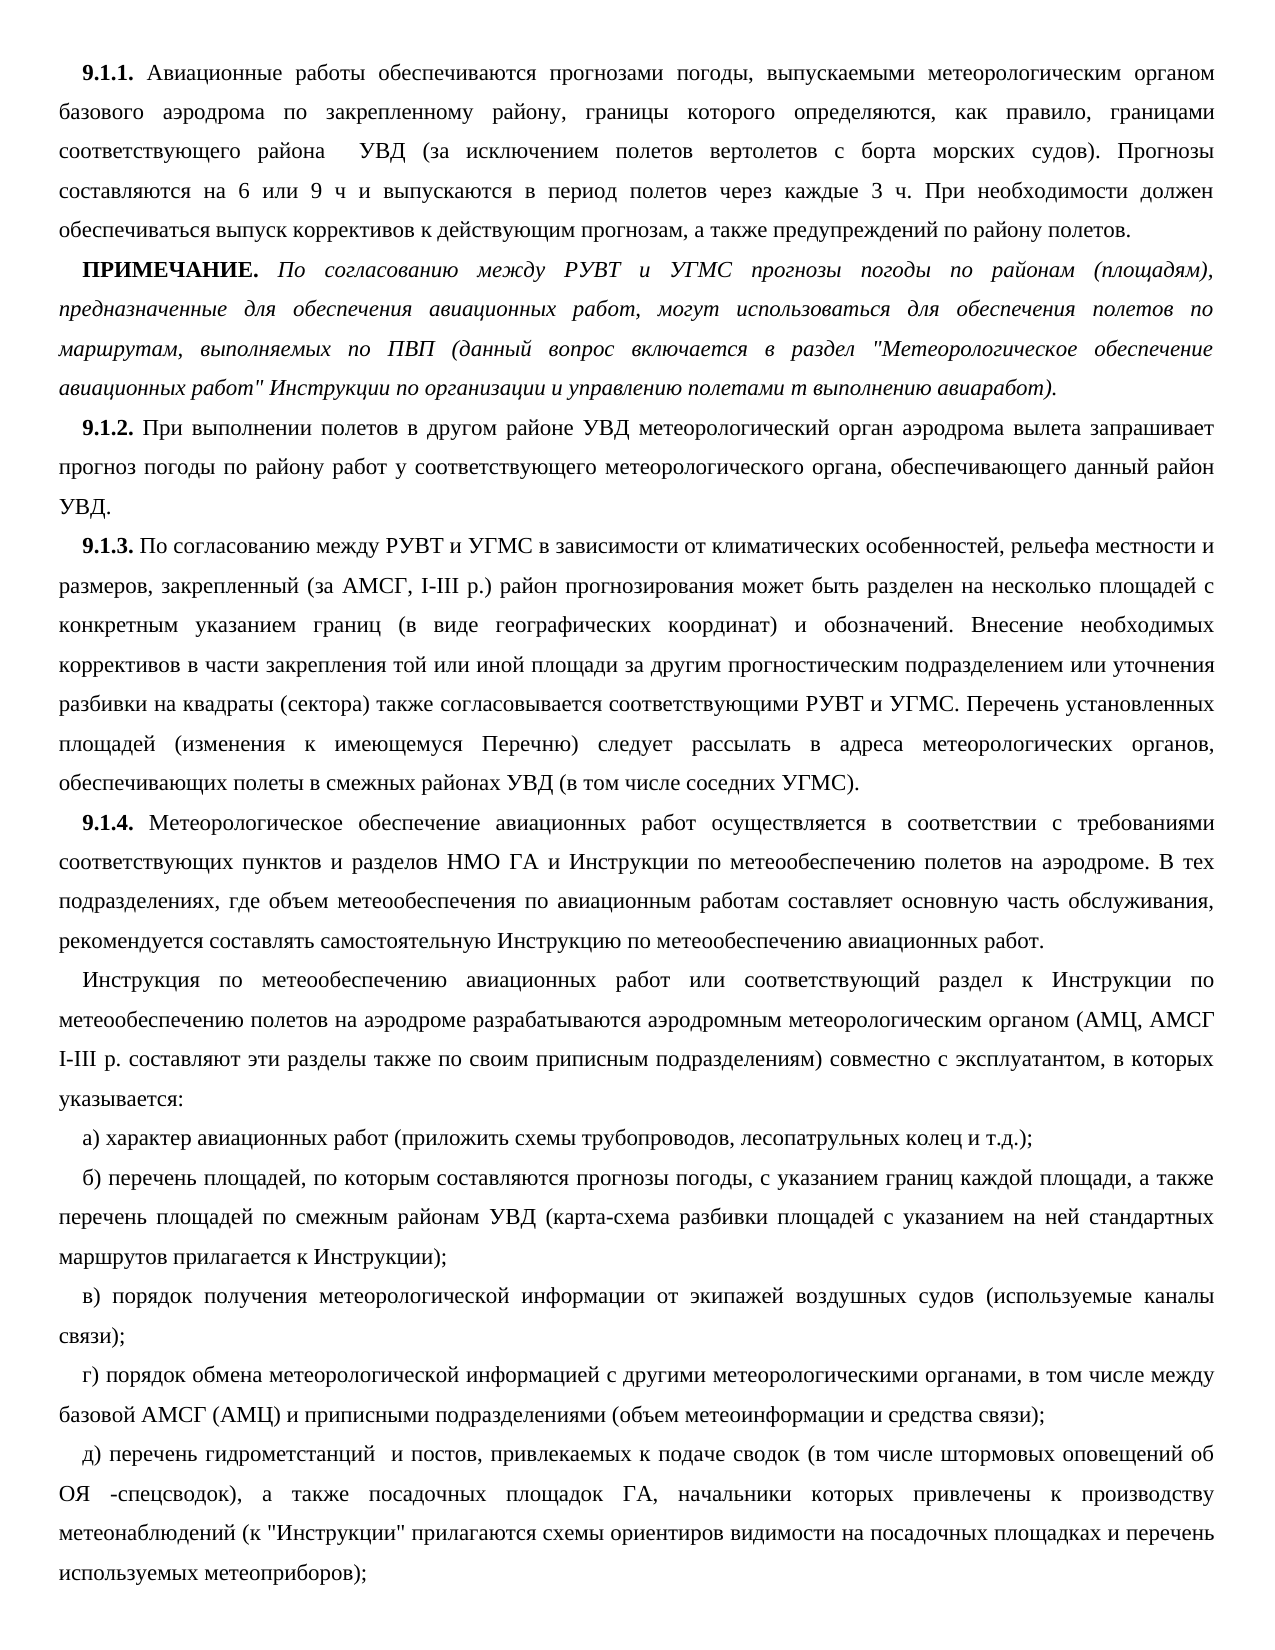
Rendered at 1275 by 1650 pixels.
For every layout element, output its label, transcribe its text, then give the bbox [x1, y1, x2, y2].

text 9.1.4. Метеорологическое обеспечение авиационных работ осуществляется в соответствии с требованиями соответствующих пунктов и разделов НМО ГА и Инструкции по метеообеспечению полетов на аэродроме. В тех подразделениях, где объем метеообеспечения по авиационным работам составляет основную часть обслуживания, рекомендуется составлять самостоятельную Инструкцию по метеообеспечению авиационных работ. [58, 809, 1216, 953]
text ПРИМЕЧАНИЕ. По согласованию между РУВТ и УГМС прогнозы погоды по районам (площадям), предназначенные для обеспечения авиационных работ, могут использоваться для обеспечения полетов по маршрутам, выполняемых по ПВП (данный вопрос включается в раздел "Метеорологическое обеспечение авиационных работ" Инструкции по организации и управлению полетами т выполнению авиаработ). [58, 256, 1216, 401]
text г) порядок обмена метеорологической информацией с другими метеорологическими органами, в том числе между базовой АМСГ (АМЦ) и приписными подразделениями (объем метеоинформации и средства связи); [58, 1361, 1216, 1427]
text 9.1.1. Авиационные работы обеспечиваются прогнозами погоды, выпускаемыми метеорологическим органом базового аэродрома по закрепленному району, границы которого определяются, как правило, границами соответствующего района УВД (за исключением полетов вертолетов с борта морских судов). Прогнозы составляются на 6 или 9 ч и выпускаются в период полетов через каждые 3 ч. При необходимости должен обеспечиваться выпуск коррективов к действующим прогнозам, а также предупреждений по району полетов. [58, 58, 1216, 243]
text Инструкция по метеообеспечению авиационных работ или соответствующий раздел к Инструкции по метеообеспечению полетов на аэродроме разрабатываются аэродромным метеорологическим органом (АМЦ, АМСГ I-III р. составляют эти разделы также по своим приписным подразделениям) совместно с эксплуатантом, в которых указывается: [58, 967, 1216, 1111]
text б) перечень площадей, по которым составляются прогнозы погоды, с указанием границ каждой площади, а также перечень площадей по смежным районам УВД (карта-схема разбивки площадей с указанием на ней стандартных маршрутов прилагается к Инструкции); [58, 1164, 1216, 1269]
text д) перечень гидрометстанций и постов, привлекаемых к подаче сводок (в том числе штормовых оповещений об ОЯ -спецсводок), а также посадочных площадок ГА, начальники которых привлечены к производству метеонаблюдений (к "Инструкции" прилагаются схемы ориентиров видимости на посадочных площадках и перечень используемых метеоприборов); [58, 1440, 1216, 1585]
text 9.1.3. По согласованию между РУВТ и УГМС в зависимости от климатических особенностей, рельефа местности и размеров, закрепленный (за АМСГ, I-III р.) район прогнозирования может быть разделен на несколько площадей с конкретным указанием границ (в виде географических координат) и обозначений. Внесение необходимых коррективов в части закрепления той или иной площади за другим прогностическим подразделением или уточнения разбивки на квадраты (сектора) также согласовывается соответствующими РУВТ и УГМС. Перечень установленных площадей (изменения к имеющемуся Перечню) следует рассылать в адреса метеорологических органов, обеспечивающих полеты в смежных районах УВД (в том числе соседних УГМС). [58, 532, 1216, 796]
text 9.1.2. При выполнении полетов в другом районе УВД метеорологический орган аэродрома вылета запрашивает прогноз погоды по району работ у соответствующего метеорологического органа, обеспечивающего данный район УВД. [58, 414, 1216, 519]
text в) порядок получения метеорологической информации от экипажей воздушных судов (используемые каналы связи); [58, 1282, 1216, 1348]
text а) характер авиационных работ (приложить схемы трубопроводов, лесопатрульных колец и т.д.); [58, 1124, 1216, 1151]
